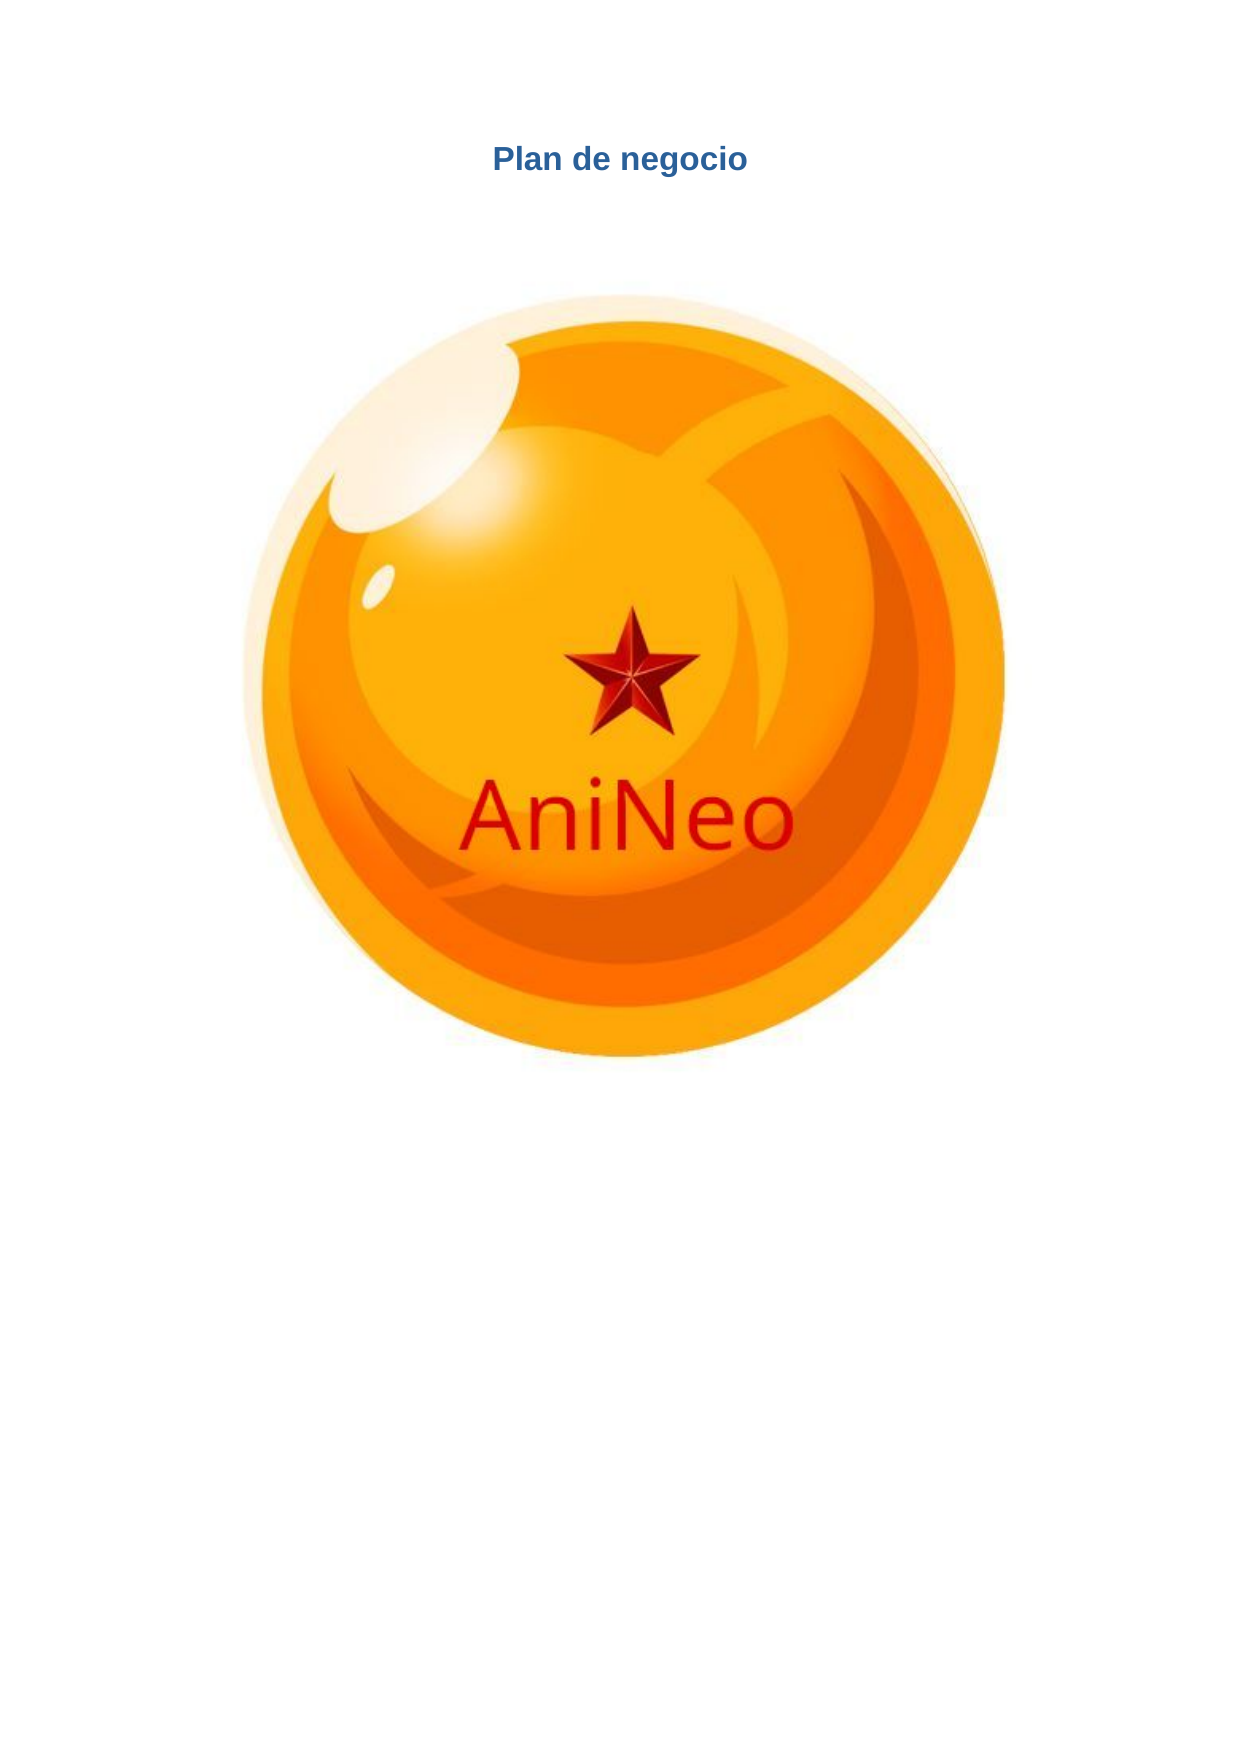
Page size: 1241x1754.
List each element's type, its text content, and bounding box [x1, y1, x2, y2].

picture [167, 232, 1121, 1186]
subtitle Plan de negocio [118, 139, 1122, 177]
